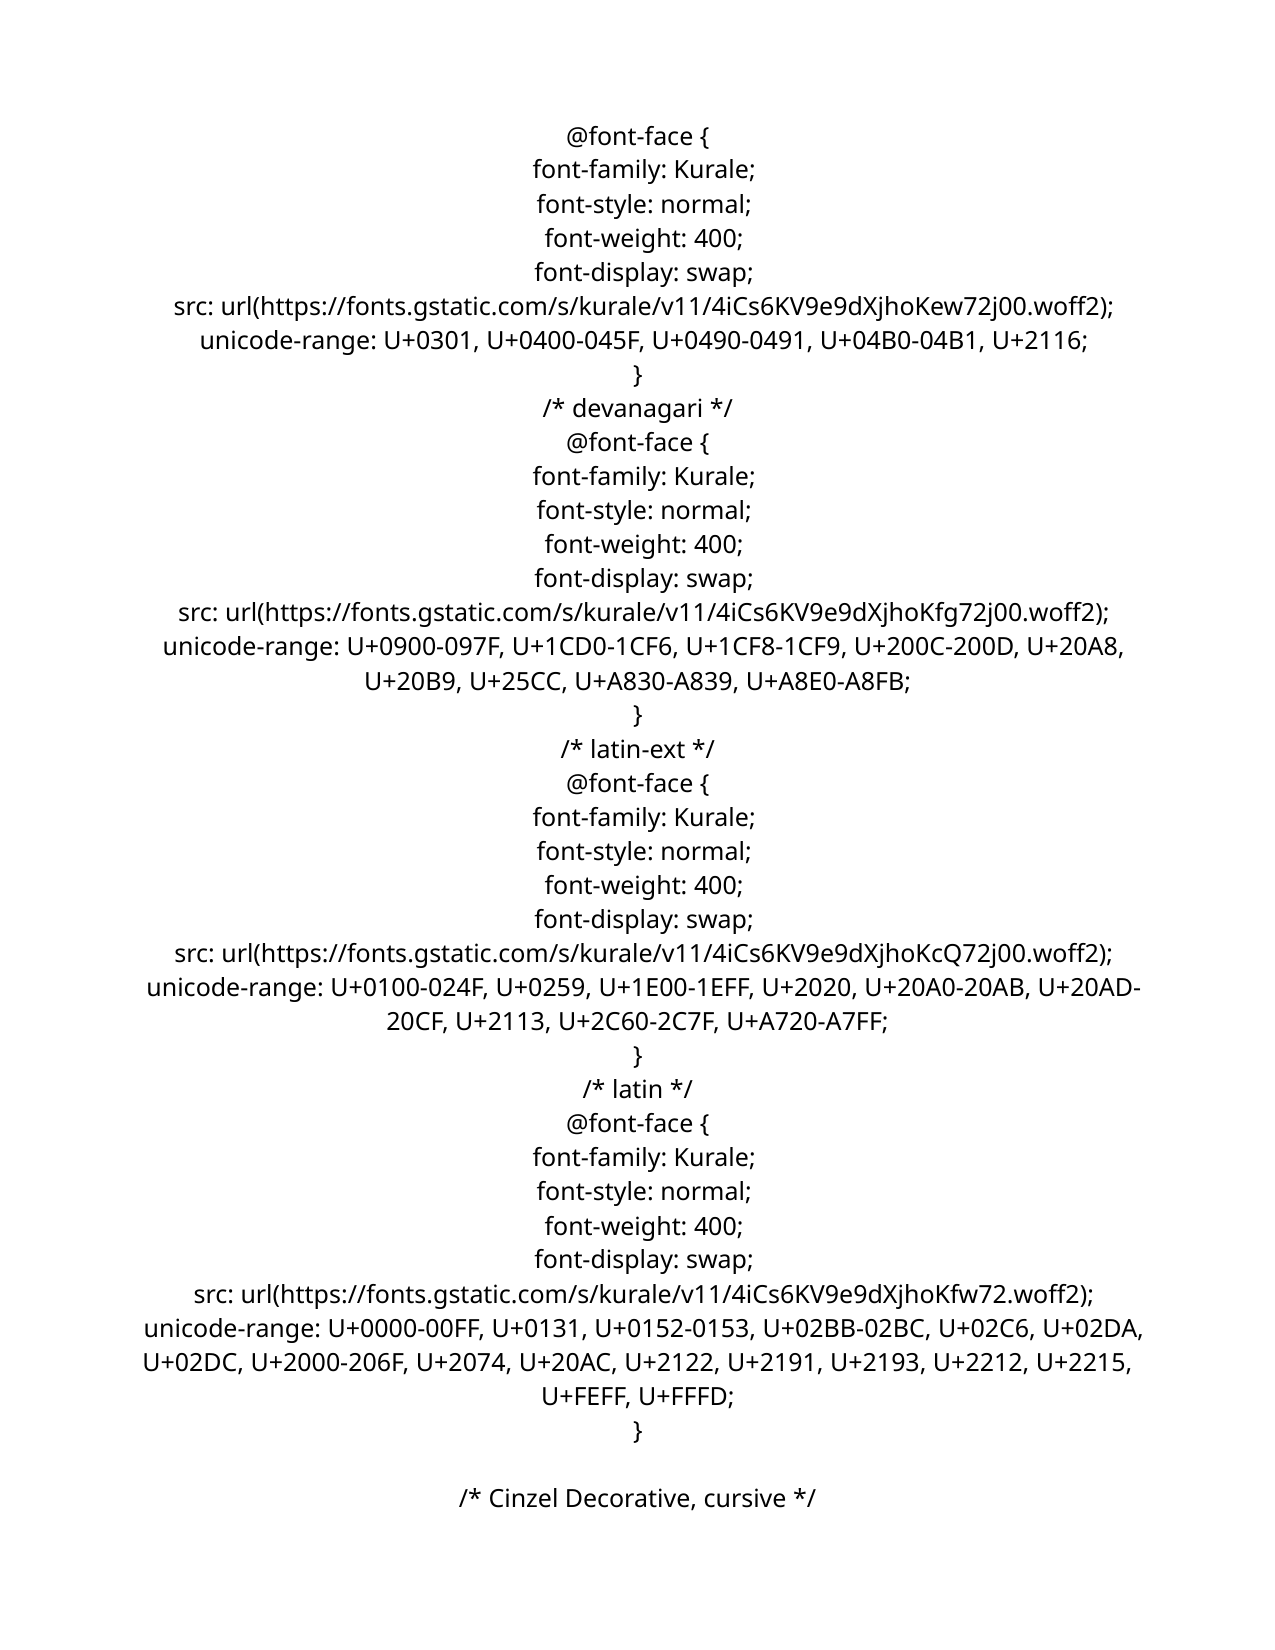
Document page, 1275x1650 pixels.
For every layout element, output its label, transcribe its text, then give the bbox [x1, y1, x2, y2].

text font-style: normal; [118, 1174, 1157, 1208]
text @font-face { [118, 1106, 1157, 1140]
text font-style: normal; [118, 833, 1157, 867]
text font-family: Kurale; [118, 799, 1157, 833]
text unicode-range: U+0900-097F, U+1CD0-1CF6, U+1CF8-1CF9, U+200C-200D, U+20A8, U+20B9, U+25CC, U+A830-A839, U+A8E0-A8FB; [118, 629, 1157, 697]
text src: url(https://fonts.gstatic.com/s/kurale/v11/4iCs6KV9e9dXjhoKew72j00.woff2); [118, 288, 1157, 322]
text @font-face { [118, 425, 1157, 459]
text font-display: swap; [118, 902, 1157, 936]
text font-display: swap; [118, 1242, 1157, 1276]
text /* Cinzel Decorative, cursive */ [118, 1481, 1157, 1515]
text src: url(https://fonts.gstatic.com/s/kurale/v11/4iCs6KV9e9dXjhoKcQ72j00.woff2); [118, 936, 1157, 970]
text unicode-range: U+0100-024F, U+0259, U+1E00-1EFF, U+2020, U+20A0-20AB, U+20AD-20CF, U+2113, U+2C60-2C7F, U+A720-A7FF; [118, 970, 1157, 1038]
text @font-face { [118, 118, 1157, 152]
text font-weight: 400; [118, 527, 1157, 561]
text font-weight: 400; [118, 867, 1157, 902]
text } [118, 697, 1157, 731]
text @font-face { [118, 765, 1157, 799]
text font-display: swap; [118, 254, 1157, 288]
text /* latin-ext */ [118, 731, 1157, 765]
text } [118, 1038, 1157, 1072]
text unicode-range: U+0000-00FF, U+0131, U+0152-0153, U+02BB-02BC, U+02C6, U+02DA, U+02DC, U+2000-206F, U+2074, U+20AC, U+2122, U+2191, U+2193, U+2212, U+2215, U+FEFF, U+FFFD; [118, 1310, 1157, 1412]
text } [118, 1412, 1157, 1447]
text /* devanagari */ [118, 391, 1157, 425]
text font-weight: 400; [118, 220, 1157, 254]
text /* latin */ [118, 1072, 1157, 1106]
text unicode-range: U+0301, U+0400-045F, U+0490-0491, U+04B0-04B1, U+2116; [118, 322, 1157, 357]
text src: url(https://fonts.gstatic.com/s/kurale/v11/4iCs6KV9e9dXjhoKfw72.woff2); [118, 1276, 1157, 1310]
text src: url(https://fonts.gstatic.com/s/kurale/v11/4iCs6KV9e9dXjhoKfg72j00.woff2); [118, 595, 1157, 629]
text font-style: normal; [118, 493, 1157, 527]
text font-family: Kurale; [118, 459, 1157, 493]
text font-style: normal; [118, 186, 1157, 220]
text font-family: Kurale; [118, 1140, 1157, 1174]
text font-family: Kurale; [118, 152, 1157, 186]
text } [118, 357, 1157, 391]
text font-display: swap; [118, 561, 1157, 595]
text font-weight: 400; [118, 1208, 1157, 1242]
